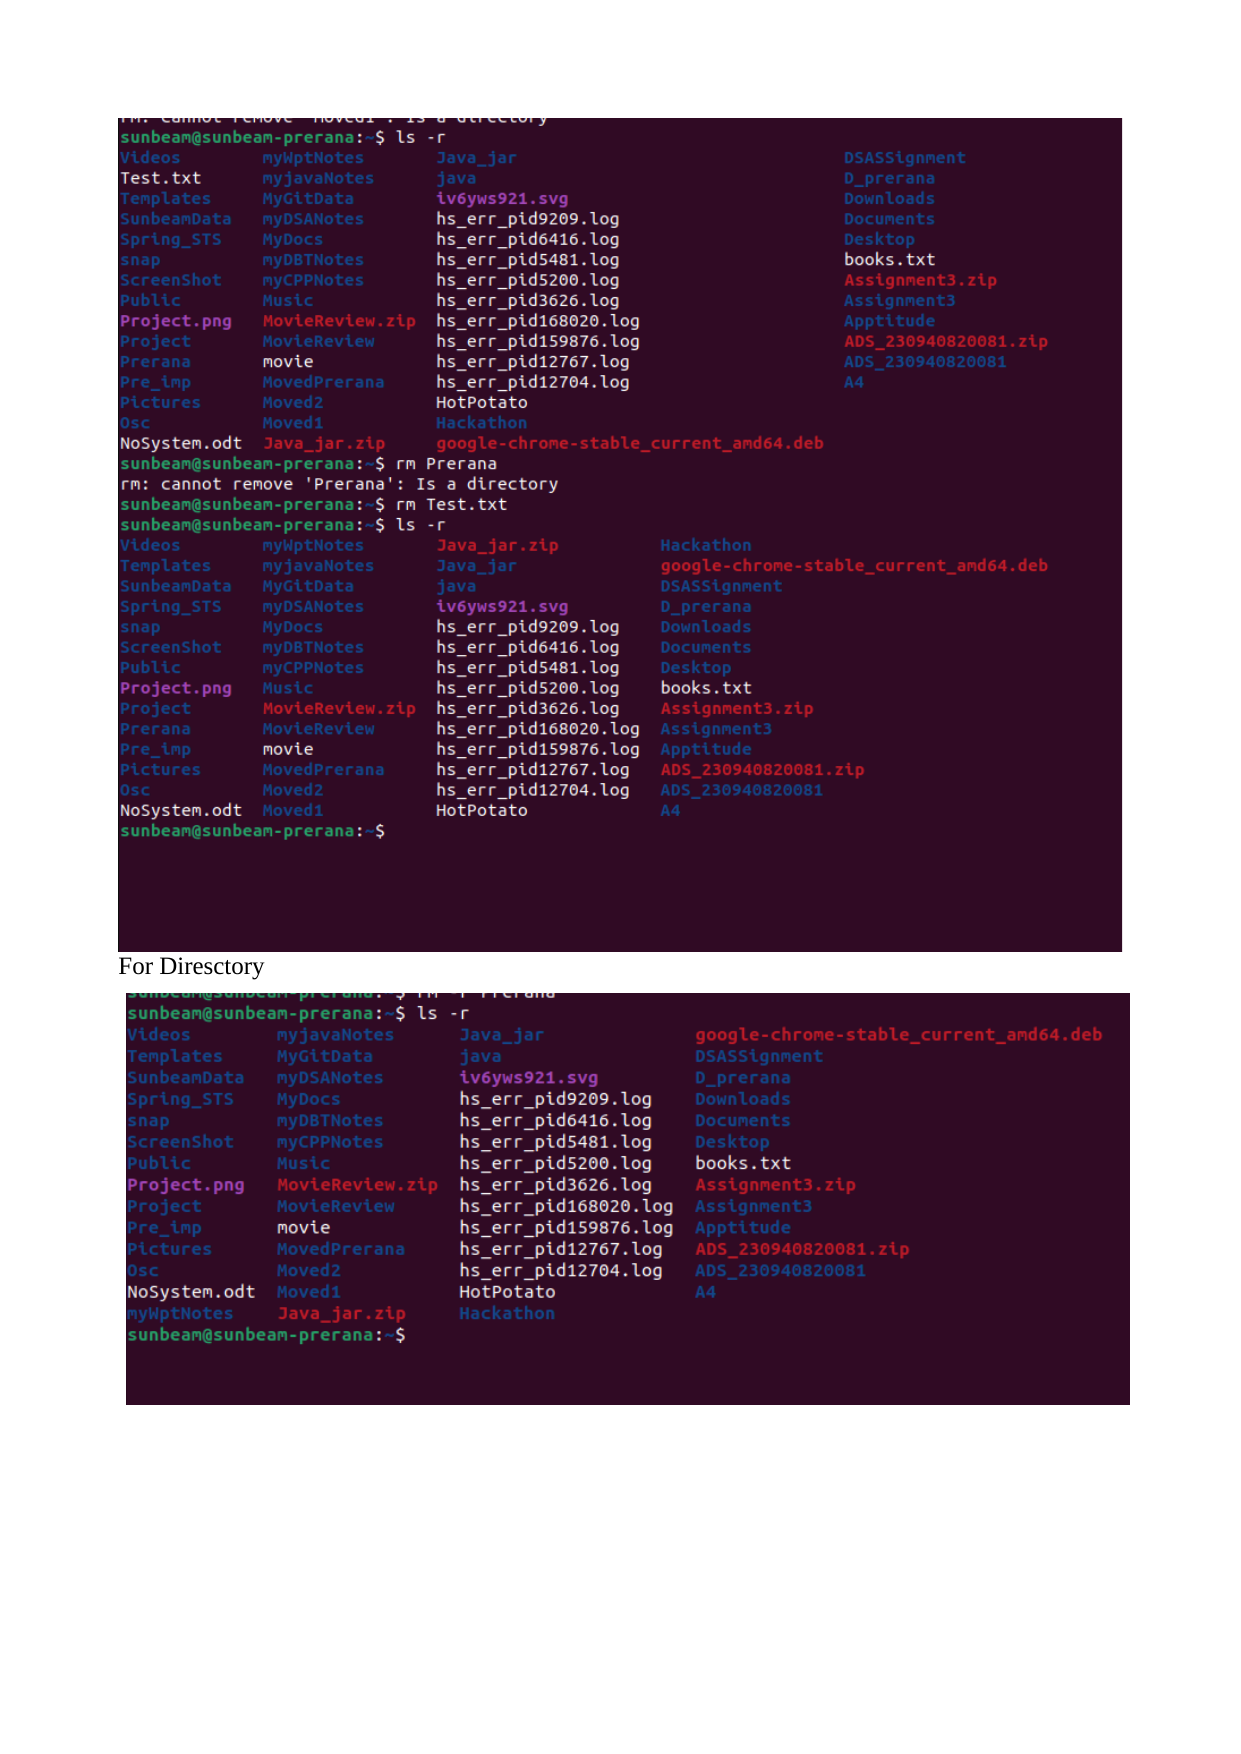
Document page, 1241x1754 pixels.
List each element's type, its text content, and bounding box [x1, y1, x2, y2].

text For Diresctory [118, 952, 1122, 980]
picture [126, 993, 1130, 1405]
picture [118, 118, 1123, 952]
